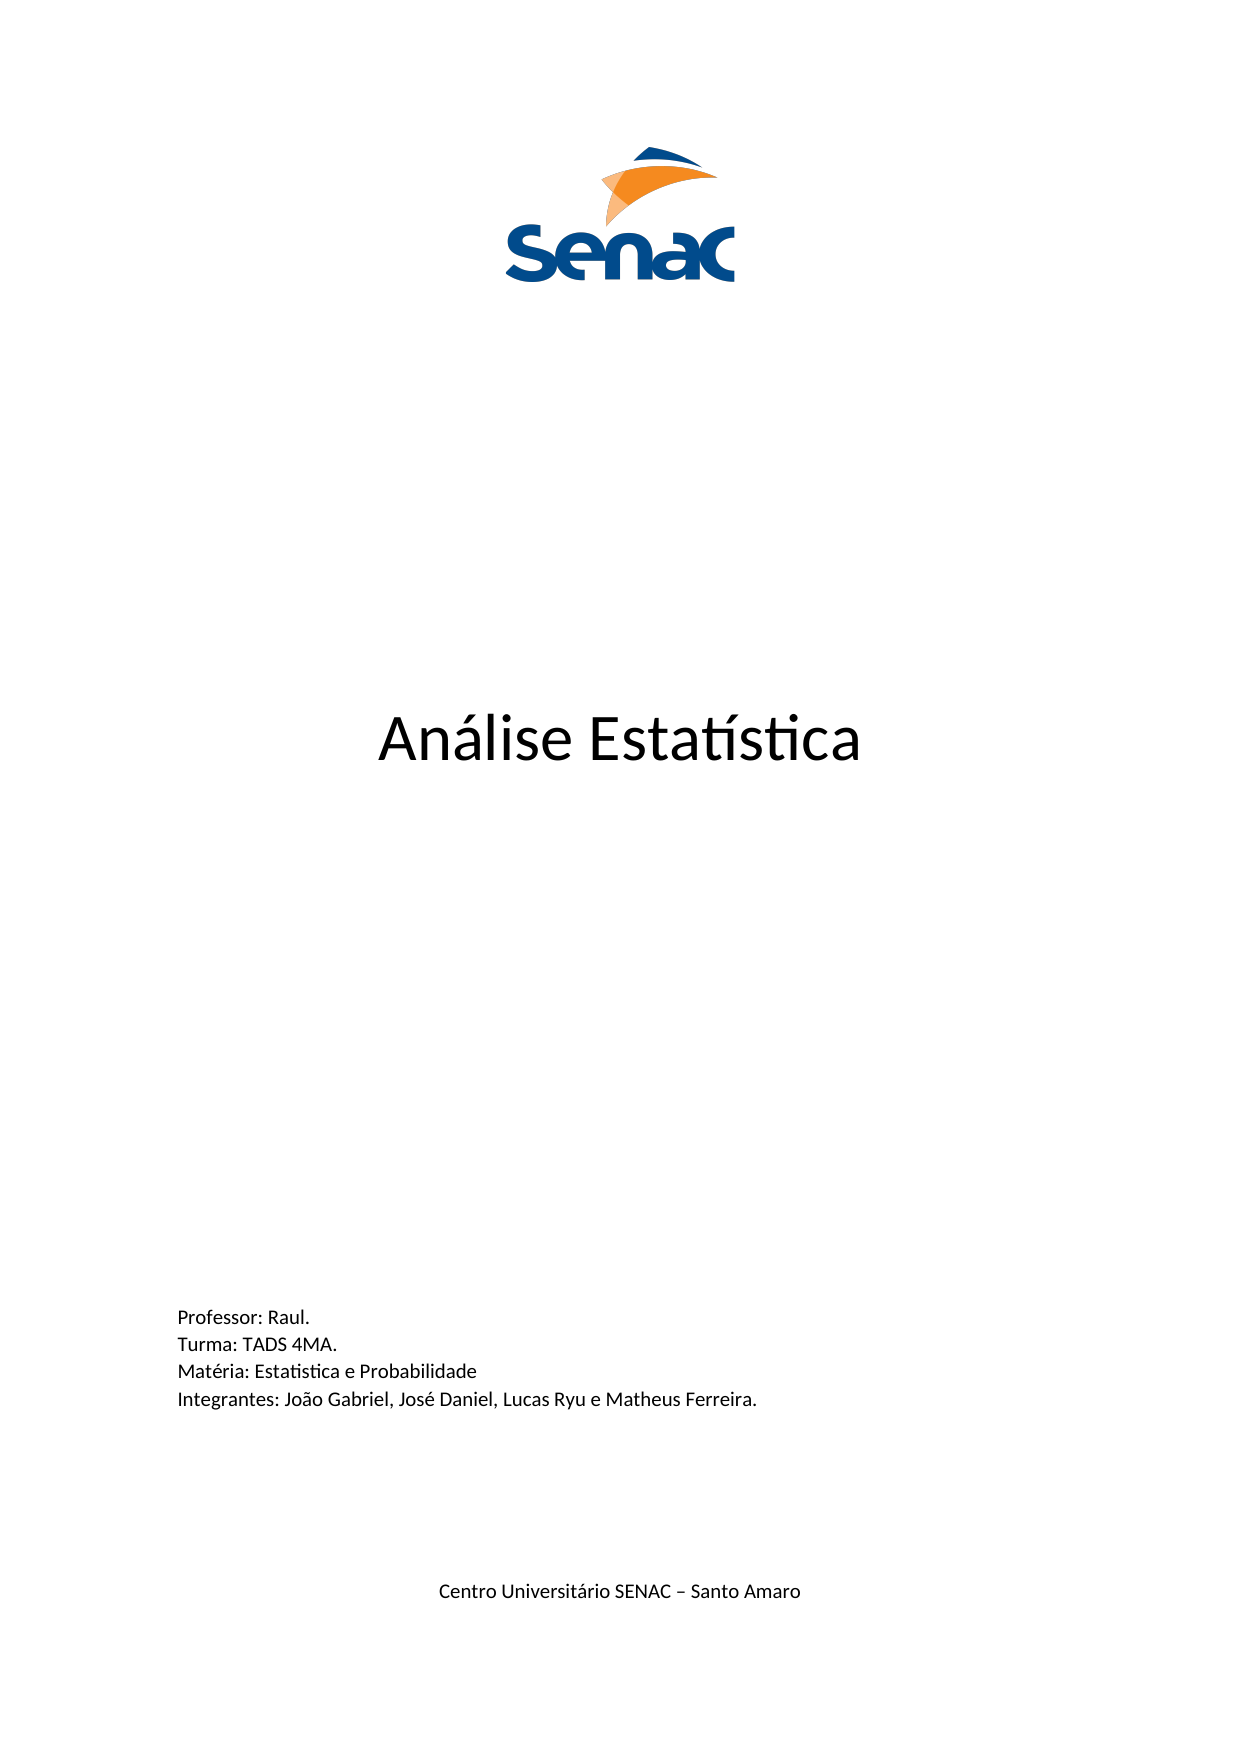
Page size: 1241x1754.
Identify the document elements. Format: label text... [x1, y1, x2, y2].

list Análise Estatística [177, 696, 1063, 777]
list Matéria: Estatistica e Probabilidade [177, 1359, 1063, 1384]
picture [505, 147, 735, 282]
list Turma: TADS 4MA. [177, 1331, 1063, 1357]
list Centro Universitário SENAC – Santo Amaro [177, 1578, 1063, 1603]
list Integrantes: João Gabriel, José Daniel, Lucas Ryu e Matheus Ferreira. [177, 1386, 1063, 1411]
list Professor: Raul. [177, 1304, 1063, 1329]
